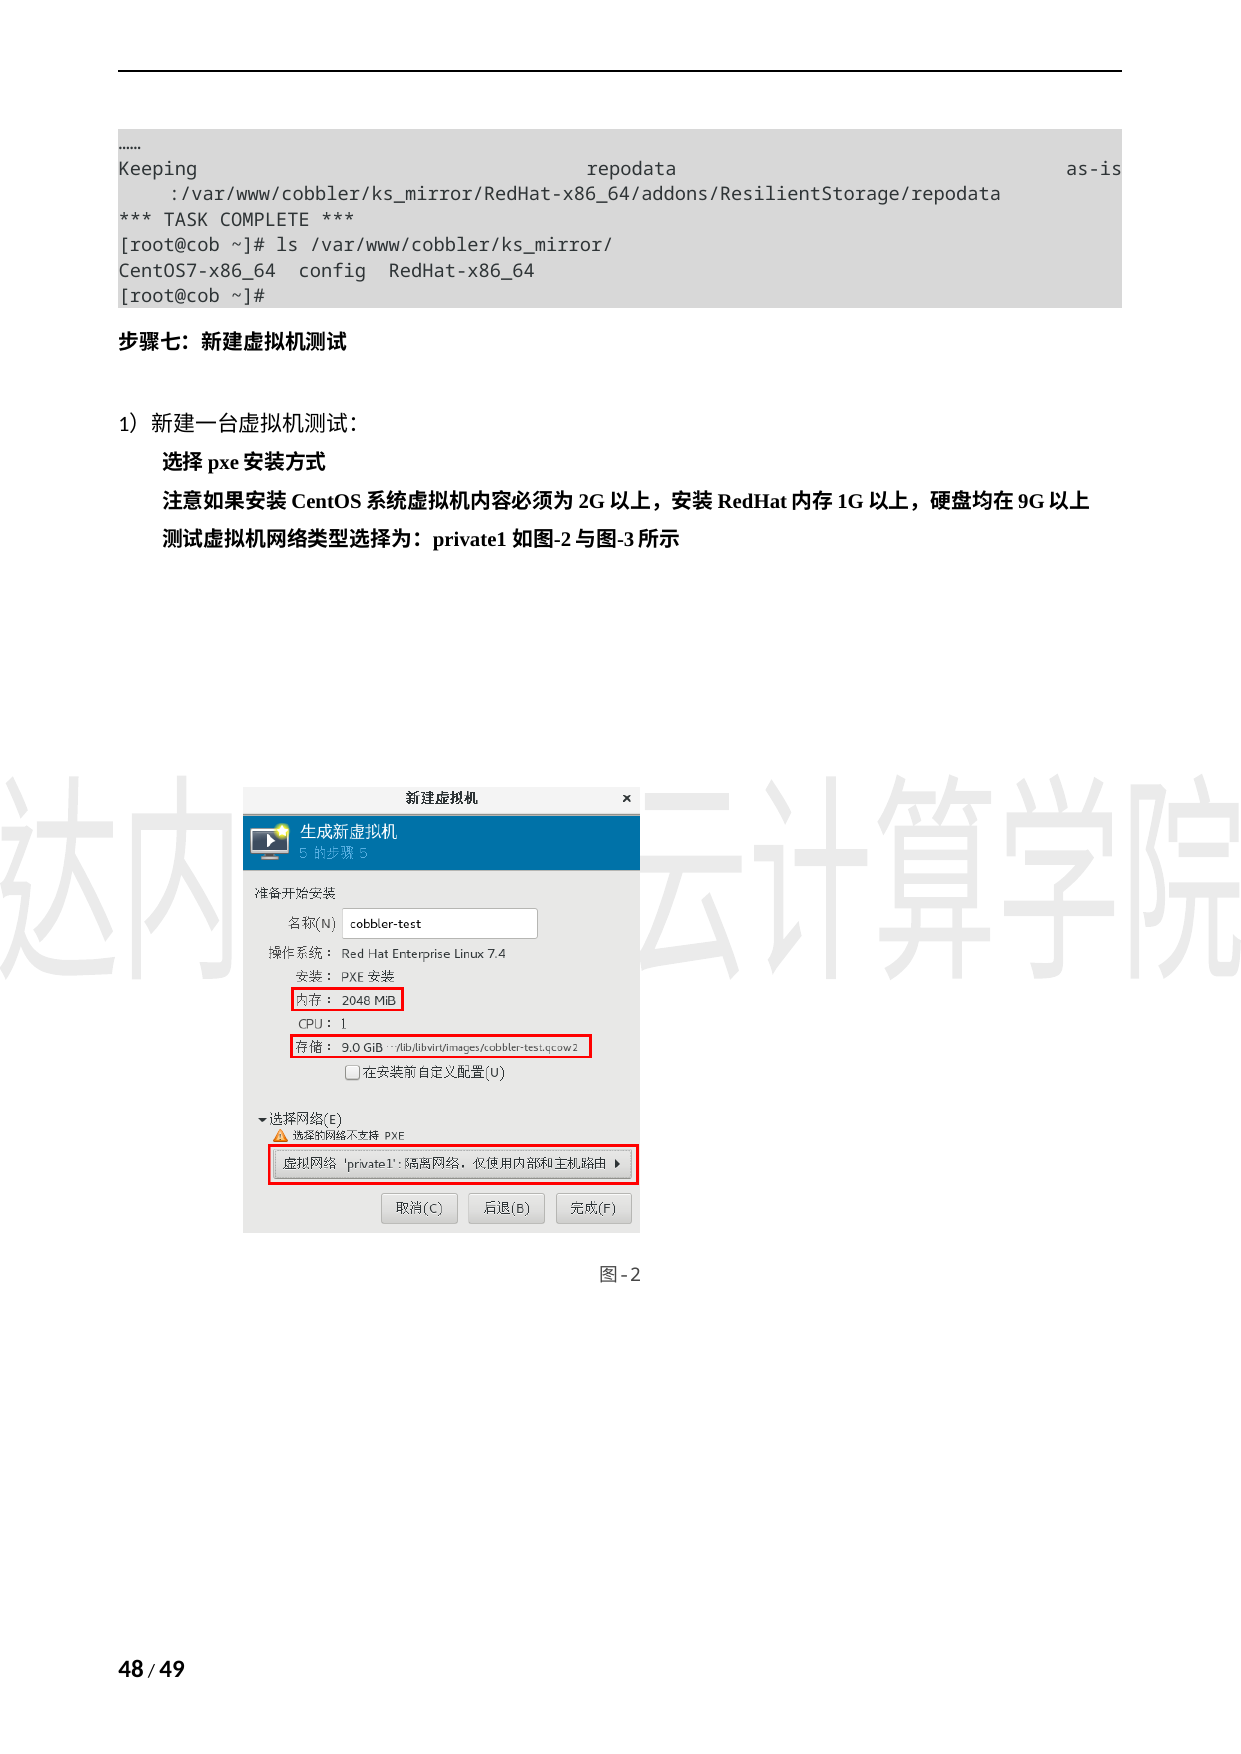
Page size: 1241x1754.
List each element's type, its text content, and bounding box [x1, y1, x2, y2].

text 图-2 [118, 1260, 1122, 1287]
picture [251, 824, 289, 859]
text [root@cob ~]# [118, 283, 1122, 308]
text Keeping repodata as-is :/var/www/cobbler/ks_mirror/RedHat-x86_64/addons/ResilientStorage/repodata [118, 155, 1122, 206]
text 步骤七：新建虚拟机测试 [118, 324, 1122, 357]
text CentOS7-x86_64 config RedHat-x86_64 [118, 257, 1122, 283]
picture [243, 787, 640, 815]
text *** TASK COMPLETE *** [118, 206, 1122, 232]
text …… [118, 129, 1122, 155]
text 注意如果安装CentOS系统虚拟机内容必须为2G以上，安装RedHat内存1G以上，硬盘均在9G以上 [162, 483, 1122, 516]
text 选择pxe安装方式 [162, 444, 1122, 477]
text 1）新建一台虚拟机测试： [118, 405, 1122, 438]
picture [243, 871, 640, 1233]
text [root@cob ~]# ls /var/www/cobbler/ks_mirror/ [118, 232, 1122, 257]
text 测试虚拟机网络类型选择为：private1 如图-2与图-3所示 [162, 522, 1122, 554]
